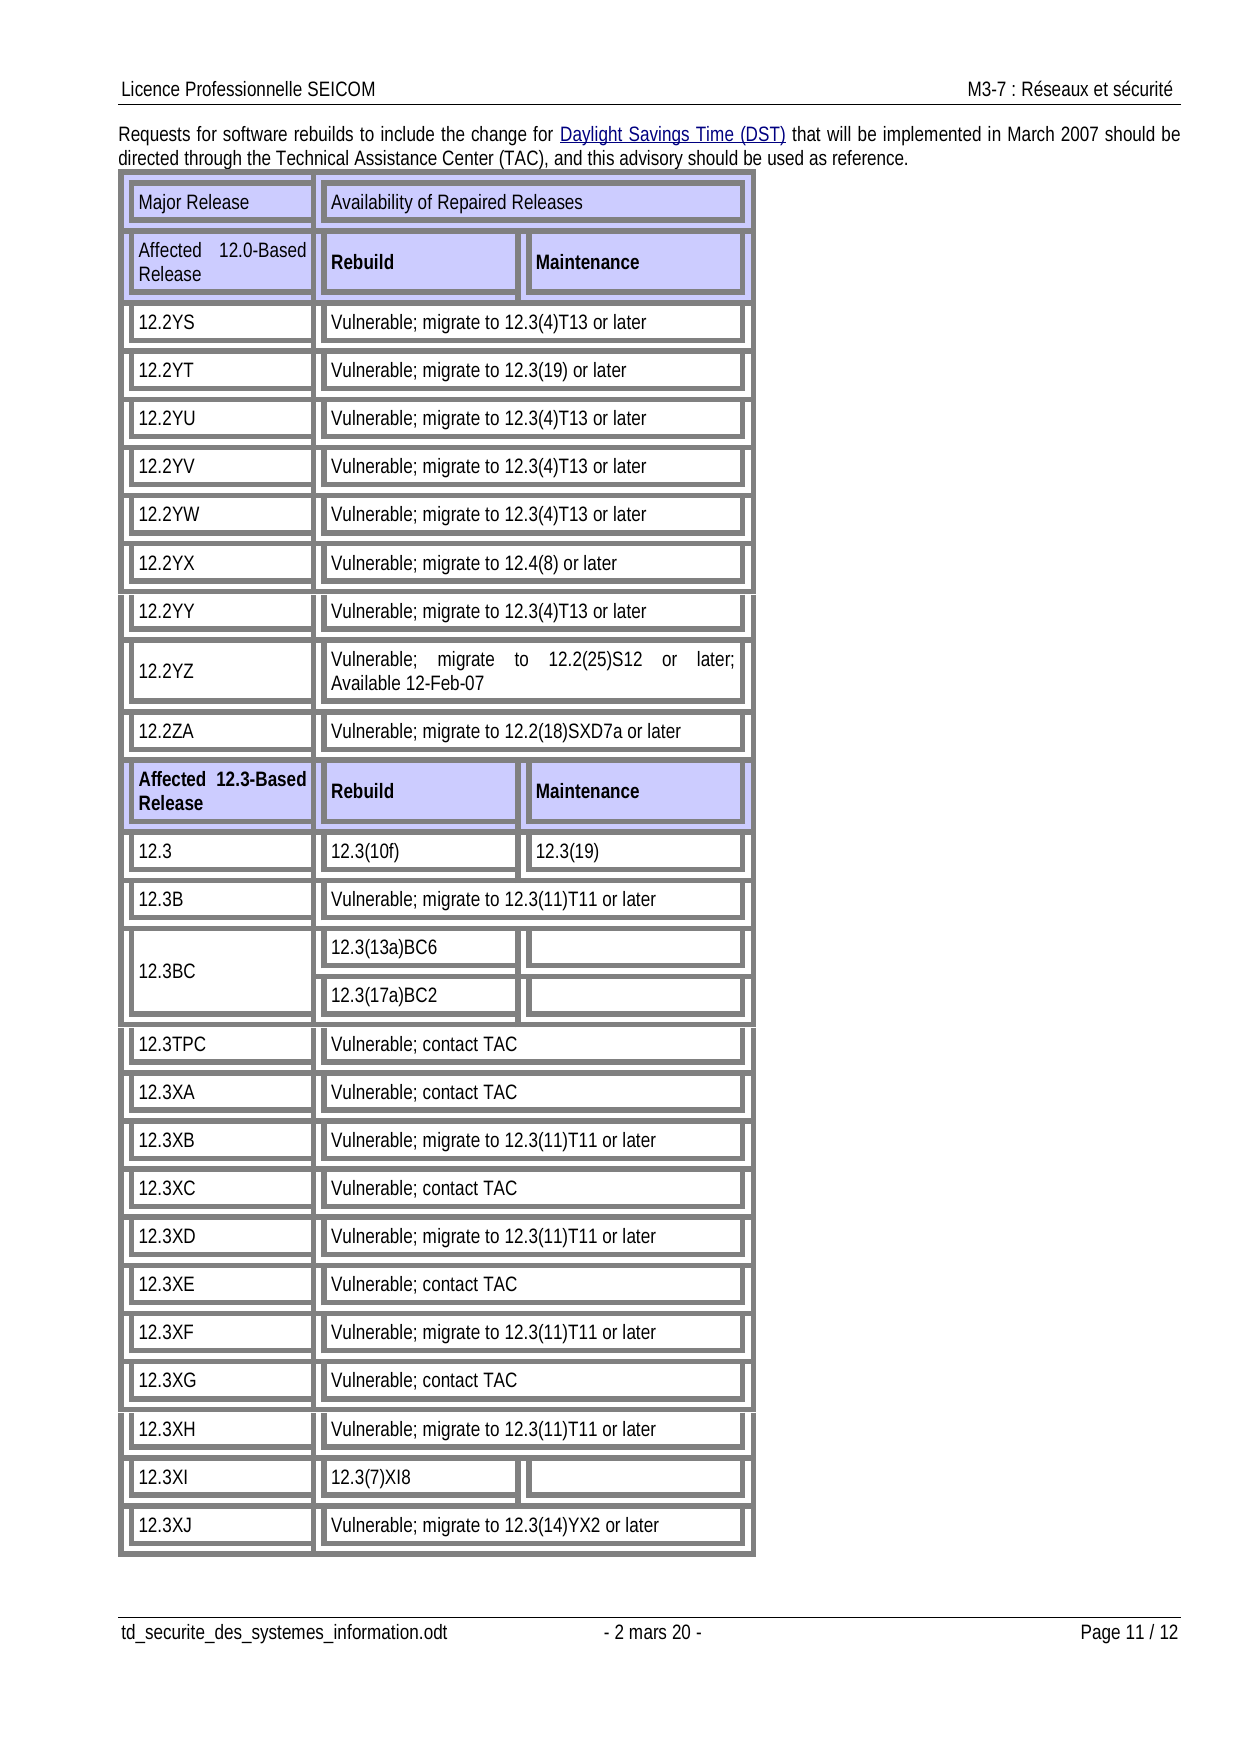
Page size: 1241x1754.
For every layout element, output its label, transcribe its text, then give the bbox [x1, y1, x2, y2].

table_cell 12.2YT [124, 354, 311, 397]
table_cell 12.3(10f) [316, 835, 515, 878]
table_cell 12.3XJ [124, 1509, 311, 1551]
table_cell 12.3XI [124, 1461, 311, 1503]
table_cell 12.3XC [124, 1172, 311, 1214]
table_cell 12.3TPC [124, 1028, 311, 1070]
table_cell 12.3(7)XI8 [316, 1461, 515, 1503]
table_cell Vulnerable; contact TAC [316, 1028, 751, 1070]
table_cell Rebuild [316, 234, 515, 300]
table_cell 12.3(17a)BC2 [316, 979, 515, 1022]
table_cell 12.3XA [124, 1076, 311, 1118]
table_cell Vulnerable; migrate to 12.3(4)T13 or later [316, 498, 751, 541]
table_cell Vulnerable; migrate to 12.3(4)T13 or later [316, 450, 751, 493]
table_cell Vulnerable; migrate to 12.2(18)SXD7a or later [316, 715, 751, 757]
table_header [532, 931, 740, 963]
table_header Availability of Repaired Releases [316, 175, 751, 228]
table_cell Vulnerable; migrate to 12.3(11)T11 or later [316, 1413, 751, 1455]
table_cell 12.3XE [124, 1268, 311, 1311]
table_cell Vulnerable; migrate to 12.3(4)T13 or later [316, 306, 751, 348]
table_header 12.3(13a)BC6 [316, 931, 515, 974]
table_cell 12.2YW [124, 498, 311, 541]
table_cell 12.3B [124, 883, 311, 926]
table_cell [521, 979, 751, 1022]
table_cell 12.2YX [124, 546, 311, 589]
table_cell 12.3(19) [521, 835, 751, 878]
table_cell 12.3XG [124, 1364, 311, 1407]
table_cell Vulnerable; contact TAC [316, 1172, 751, 1214]
table_cell [521, 1461, 751, 1503]
table_cell [532, 1461, 740, 1492]
table_cell Rebuild [316, 763, 515, 829]
table_cell 12.3XF [124, 1316, 311, 1359]
table_cell Maintenance [521, 234, 751, 300]
table_cell Vulnerable; migrate to 12.3(11)T11 or later [316, 1220, 751, 1263]
table_cell 12.3XB [124, 1124, 311, 1166]
table_cell Vulnerable; migrate to 12.3(4)T13 or later [316, 402, 751, 445]
table_cell 12.2YU [124, 402, 311, 445]
table_cell Vulnerable; migrate to 12.3(19) or later [316, 354, 751, 397]
table_cell 12.3XH [124, 1413, 311, 1455]
table_cell 12.2YZ [124, 643, 311, 709]
table_cell Vulnerable; migrate to 12.3(14)YX2 or later [316, 1509, 751, 1551]
table_cell Vulnerable; migrate to 12.2(25)S12 or later; Available 12-Feb-07 [316, 643, 751, 709]
table_cell Affected 12.0-Based Release [124, 234, 311, 300]
table_cell Vulnerable; migrate to 12.3(11)T11 or later [316, 883, 751, 926]
table_cell Maintenance [521, 763, 751, 829]
table_cell Vulnerable; migrate to 12.4(8) or later [316, 546, 751, 589]
table_cell Vulnerable; migrate to 12.3(11)T11 or later [316, 1124, 751, 1166]
table_cell 12.2YV [124, 450, 311, 493]
text Requests for software rebuilds to include the change for Daylight Savings Time (DST) that will be implemented in March 2007 should be directed through the Technical Assistance Center (TAC), and this advisory should be used as reference. [118, 121, 1181, 169]
table_cell 12.3XD [124, 1220, 311, 1263]
table_cell Vulnerable; migrate to 12.3(11)T11 or later [316, 1316, 751, 1359]
table_cell Vulnerable; contact TAC [316, 1268, 751, 1311]
table_cell 12.3BC [124, 931, 311, 1022]
table_cell Affected 12.3-Based Release [124, 763, 311, 829]
table_header Major Release [124, 175, 311, 228]
table_cell 12.3 [124, 835, 311, 878]
table_cell Vulnerable; contact TAC [316, 1076, 751, 1118]
table_cell 12.2YY [124, 595, 311, 637]
table_cell [532, 979, 740, 1011]
table_cell Vulnerable; migrate to 12.3(4)T13 or later [316, 595, 751, 637]
table_cell Vulnerable; contact TAC [316, 1364, 751, 1407]
table_cell 12.2YS [124, 306, 311, 348]
table_cell 12.2ZA [124, 715, 311, 757]
table_header [521, 931, 751, 974]
